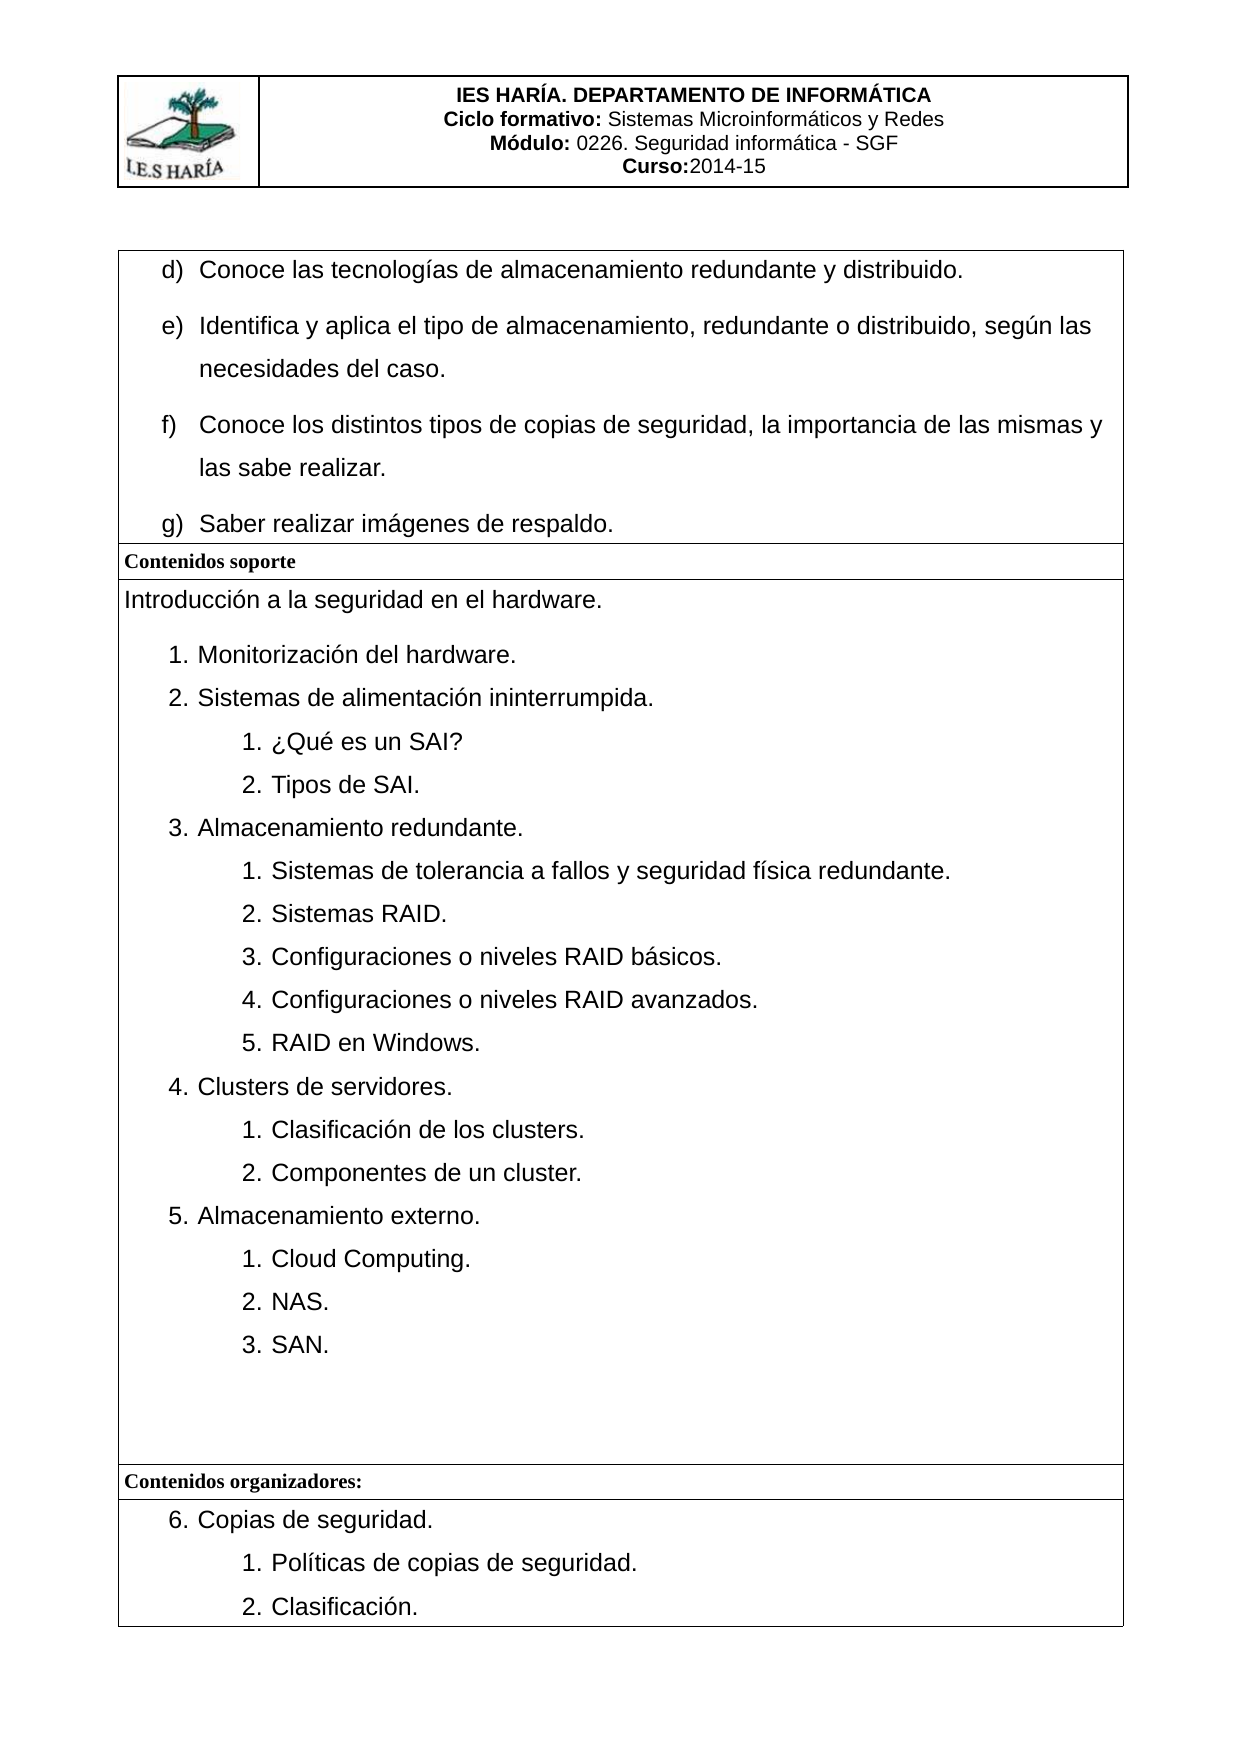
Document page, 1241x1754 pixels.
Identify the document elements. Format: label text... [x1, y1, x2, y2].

table_cell Copias de seguridad. Políticas de copias de seguridad. Clasificación. Copia de seguridad del registro. Copia de seguridad de datos en Windows. Copia de seguridad de datos en Linux. Recuperación de datos. Software de recuperación de datos. Creación de imágenes del sistema. Restauración del sistema. [119, 1500, 1123, 1626]
table_cell Introducción a la seguridad en el hardware. Monitorización del hardware. Sistemas de alimentación ininterrumpida. ¿Qué es un SAI? Tipos de SAI. Almacenamiento redundante. Sistemas de tolerancia a fallos y seguridad física redundante. Sistemas RAID. Configuraciones o niveles RAID básicos. Configuraciones o niveles RAID avanzados. RAID en Windows. Clusters de servidores. Clasificación de los clusters. Componentes de un cluster. Almacenamiento externo. Cloud Computing. NAS. SAN. [119, 580, 1123, 1463]
picture [123, 82, 241, 180]
table_cell Contenidos soporte [119, 544, 1123, 579]
table_cell Al finalizar esta unidad, el alumnado demostrará que: Conoce la importancia del almacenamiento de la información, las copias de seguridad y los distintos tipos de almacenamiento. Identifica el sistema de almacenamiento idóneo dependiendo de los factores ambientales, económicos,... Conoce el concepto de volumen, y sabe diferenciar entre volumen dinámico y volumen básico. Conoce las tecnologías de almacenamiento redundante y distribuido. Identifica y aplica el tipo de almacenamiento, redundante o distribuido, según las necesidades del caso. Conoce los distintos tipos de copias de seguridad, la importancia de las mismas y las sabe realizar. Saber realizar imágenes de respaldo. [119, 251, 1123, 543]
table_cell Contenidos organizadores: [119, 1465, 1123, 1499]
